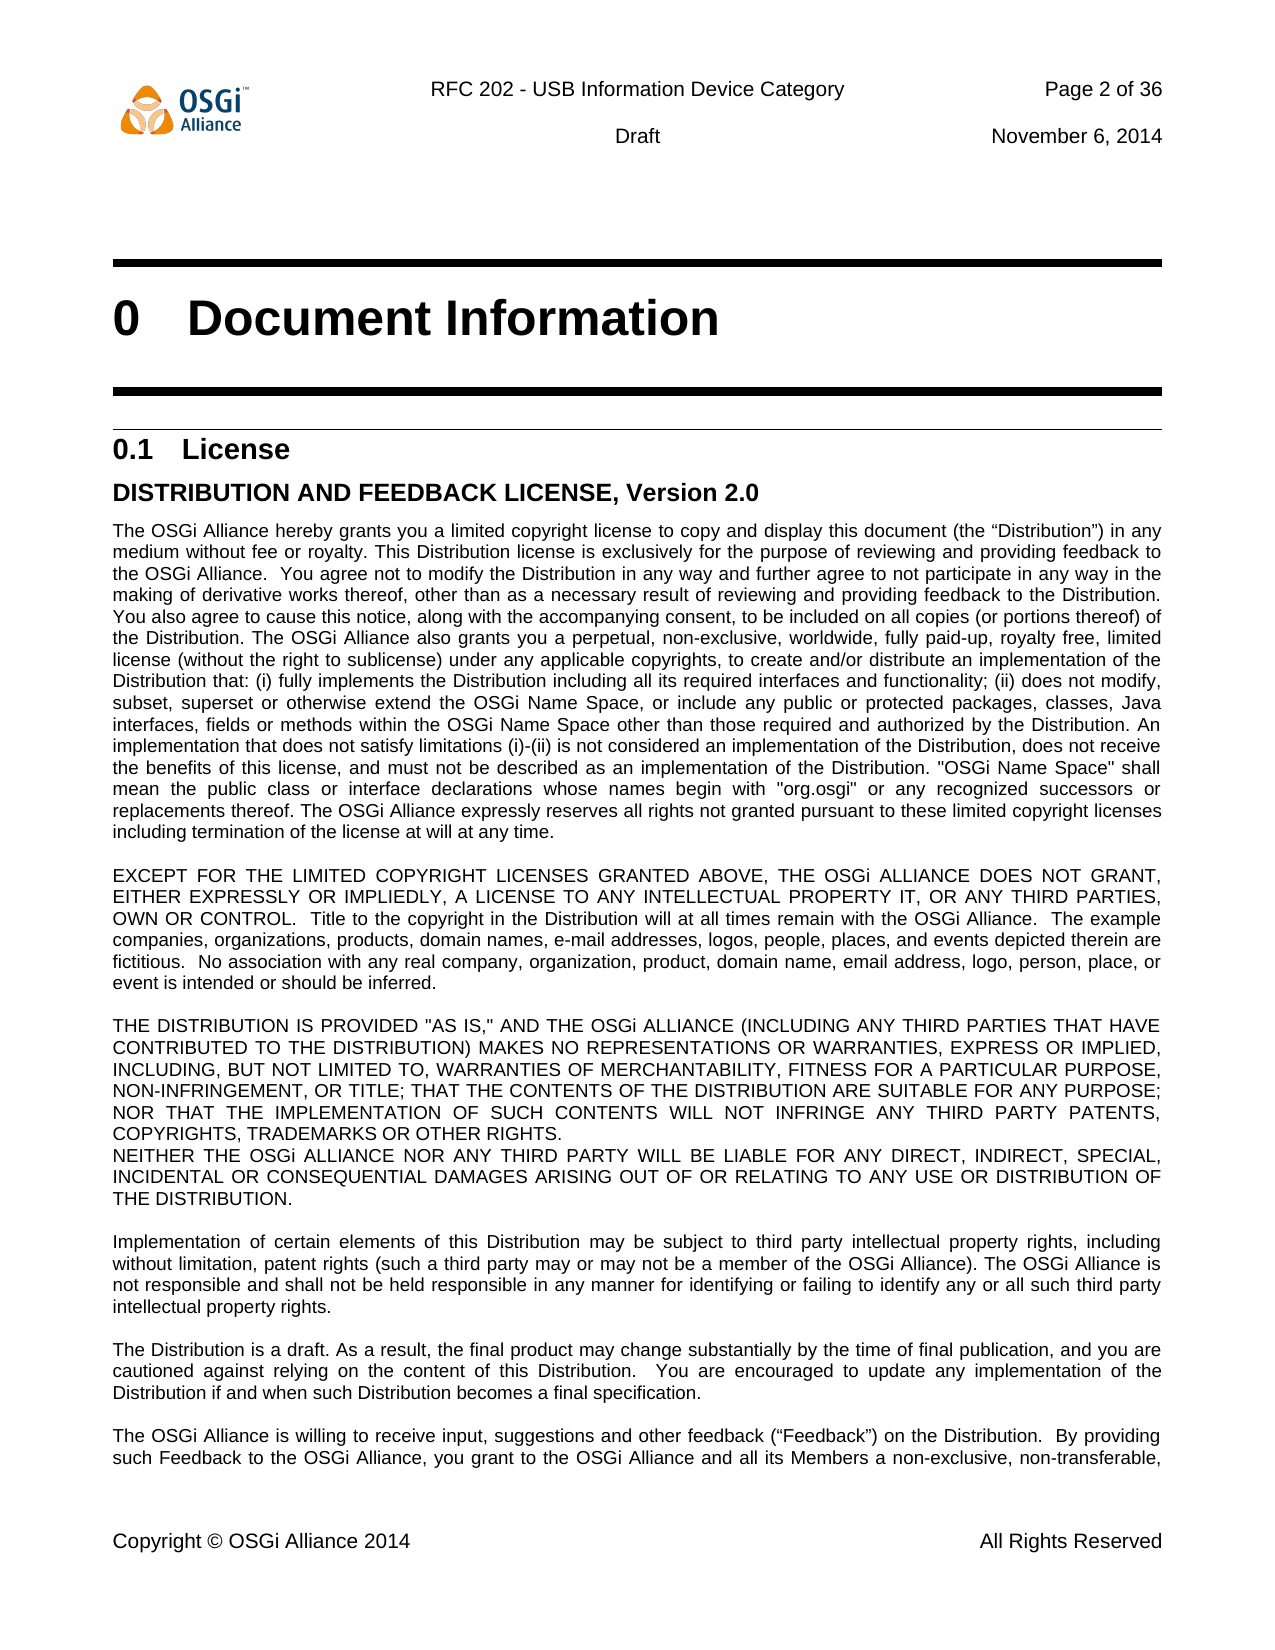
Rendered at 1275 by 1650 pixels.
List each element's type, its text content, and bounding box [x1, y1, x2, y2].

subtitle License [112, 430, 1162, 466]
subtitle Document Information [112, 260, 1162, 396]
text The Distribution is a draft. As a result, the final product may change substantially by the time of final publication, and you are cautioned against relying on the content of this Distribution. You are encouraged to update any implementation of the Distribution if and when such Distribution becomes a final specification. [112, 1339, 1162, 1403]
text The OSGi Alliance hereby grants you a limited copyright license to copy and display this document (the “Distribution”) in any medium without fee or royalty. This Distribution license is exclusively for the purpose of reviewing and providing feedback to the OSGi Alliance. You agree not to modify the Distribution in any way and further agree to not participate in any way in the making of derivative works thereof, other than as a necessary result of reviewing and providing feedback to the Distribution. You also agree to cause this notice, along with the accompanying consent, to be included on all copies (or portions thereof) of the Distribution. The OSGi Alliance also grants you a perpetual, non-exclusive, worldwide, fully paid-up, royalty free, limited license (without the right to sublicense) under any applicable copyrights, to create and/or distribute an implementation of the Distribution that: (i) fully implements the Distribution including all its required interfaces and functionality; (ii) does not modify, subset, superset or otherwise extend the OSGi Name Space, or include any public or protected packages, classes, Java interfaces, fields or methods within the OSGi Name Space other than those required and authorized by the Distribution. An implementation that does not satisfy limitations (i)-(ii) is not considered an implementation of the Distribution, does not receive the benefits of this license, and must not be described as an implementation of the Distribution. "OSGi Name Space" shall mean the public class or interface declarations whose names begin with "org.osgi" or any recognized successors or replacements thereof. The OSGi Alliance expressly reserves all rights not granted pursuant to these limited copyright licenses including termination of the license at will at any time. [112, 519, 1162, 843]
text Implementation of certain elements of this Distribution may be subject to third party intellectual property rights, including without limitation, patent rights (such a third party may or may not be a member of the OSGi Alliance). The OSGi Alliance is not responsible and shall not be held responsible in any manner for identifying or failing to identify any or all such third party intellectual property rights. [112, 1231, 1162, 1317]
text The OSGi Alliance is willing to receive input, suggestions and other feedback (“Feedback”) on the Distribution. By providing such Feedback to the OSGi Alliance, you grant to the OSGi Alliance and all its Members a non-exclusive, non-transferable, [112, 1425, 1162, 1468]
text EXCEPT FOR THE LIMITED COPYRIGHT LICENSES GRANTED ABOVE, THE OSGi ALLIANCE DOES NOT GRANT, EITHER EXPRESSLY OR IMPLIEDLY, A LICENSE TO ANY INTELLECTUAL PROPERTY IT, OR ANY THIRD PARTIES, OWN OR CONTROL. Title to the copyright in the Distribution will at all times remain with the OSGi Alliance. The example companies, organizations, products, domain names, e-mail addresses, logos, people, places, and events depicted therein are fictitious. No association with any real company, organization, product, domain name, email address, logo, person, place, or event is intended or should be inferred. [112, 864, 1162, 994]
text THE DISTRIBUTION IS PROVIDED "AS IS," AND THE OSGi ALLIANCE (INCLUDING ANY THIRD PARTIES THAT HAVE CONTRIBUTED TO THE DISTRIBUTION) MAKES NO REPRESENTATIONS OR WARRANTIES, EXPRESS OR IMPLIED, INCLUDING, BUT NOT LIMITED TO, WARRANTIES OF MERCHANTABILITY, FITNESS FOR A PARTICULAR PURPOSE, NON-INFRINGEMENT, OR TITLE; THAT THE CONTENTS OF THE DISTRIBUTION ARE SUITABLE FOR ANY PURPOSE; NOR THAT THE IMPLEMENTATION OF SUCH CONTENTS WILL NOT INFRINGE ANY THIRD PARTY PATENTS, COPYRIGHTS, TRADEMARKS OR OTHER RIGHTS. [112, 1015, 1162, 1145]
text NEITHER THE OSGi ALLIANCE NOR ANY THIRD PARTY WILL BE LIABLE FOR ANY DIRECT, INDIRECT, SPECIAL, INCIDENTAL OR CONSEQUENTIAL DAMAGES ARISING OUT OF OR RELATING TO ANY USE OR DISTRIBUTION OF THE DISTRIBUTION. [112, 1145, 1162, 1209]
picture [113, 78, 257, 142]
text DISTRIBUTION AND FEEDBACK LICENSE, Version 2.0 [112, 478, 1162, 507]
